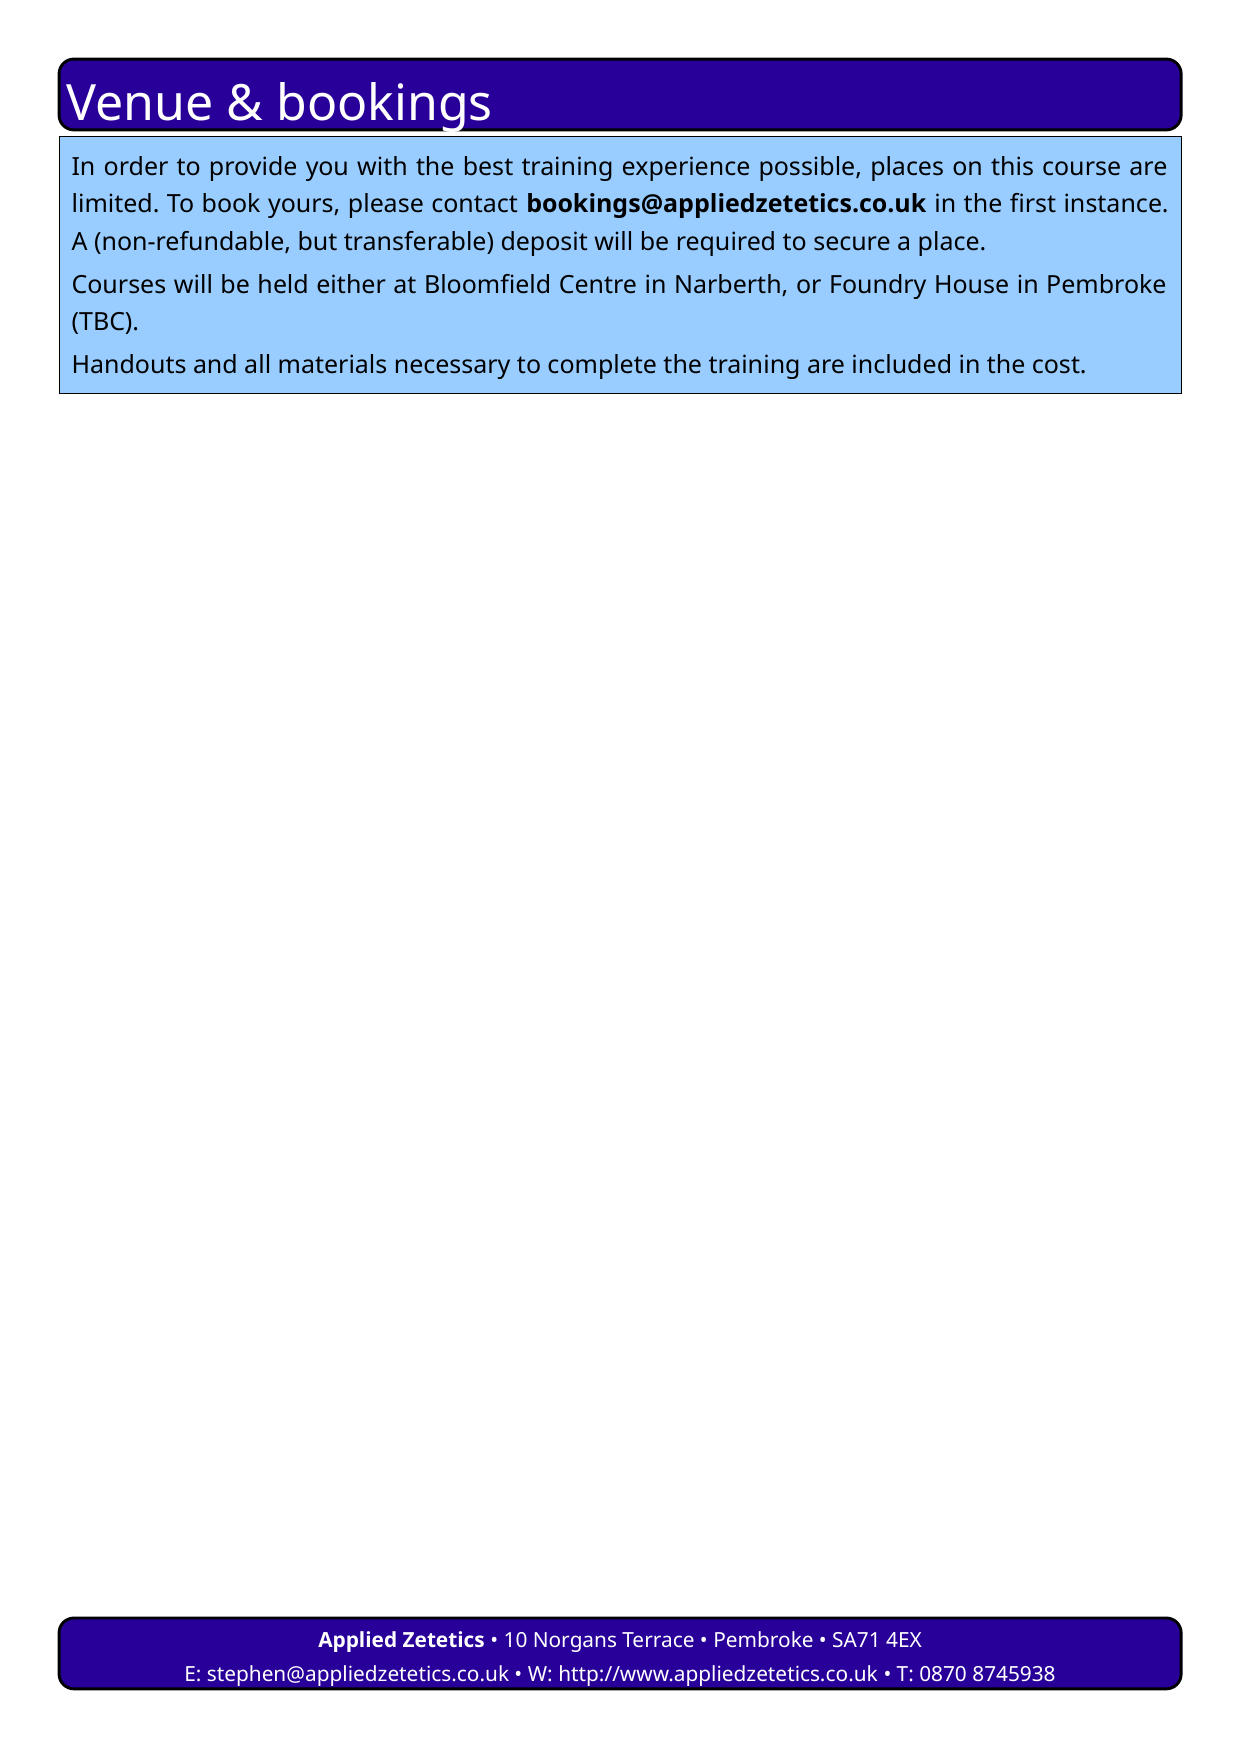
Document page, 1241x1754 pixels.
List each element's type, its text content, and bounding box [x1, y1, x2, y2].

text In order to provide you with the best training experience possible, places on this course are limited. To book yours, please contact bookings@appliedzetetics.co.uk in the first instance. A (non-refundable, but transferable) deposit will be required to secure a place. [71, 148, 1169, 257]
text Courses will be held either at Bloomfield Centre in Narberth, or Foundry House in Pembroke (TBC). [71, 266, 1169, 338]
text Handouts and all materials necessary to complete the training are included in the cost. [71, 347, 1169, 381]
